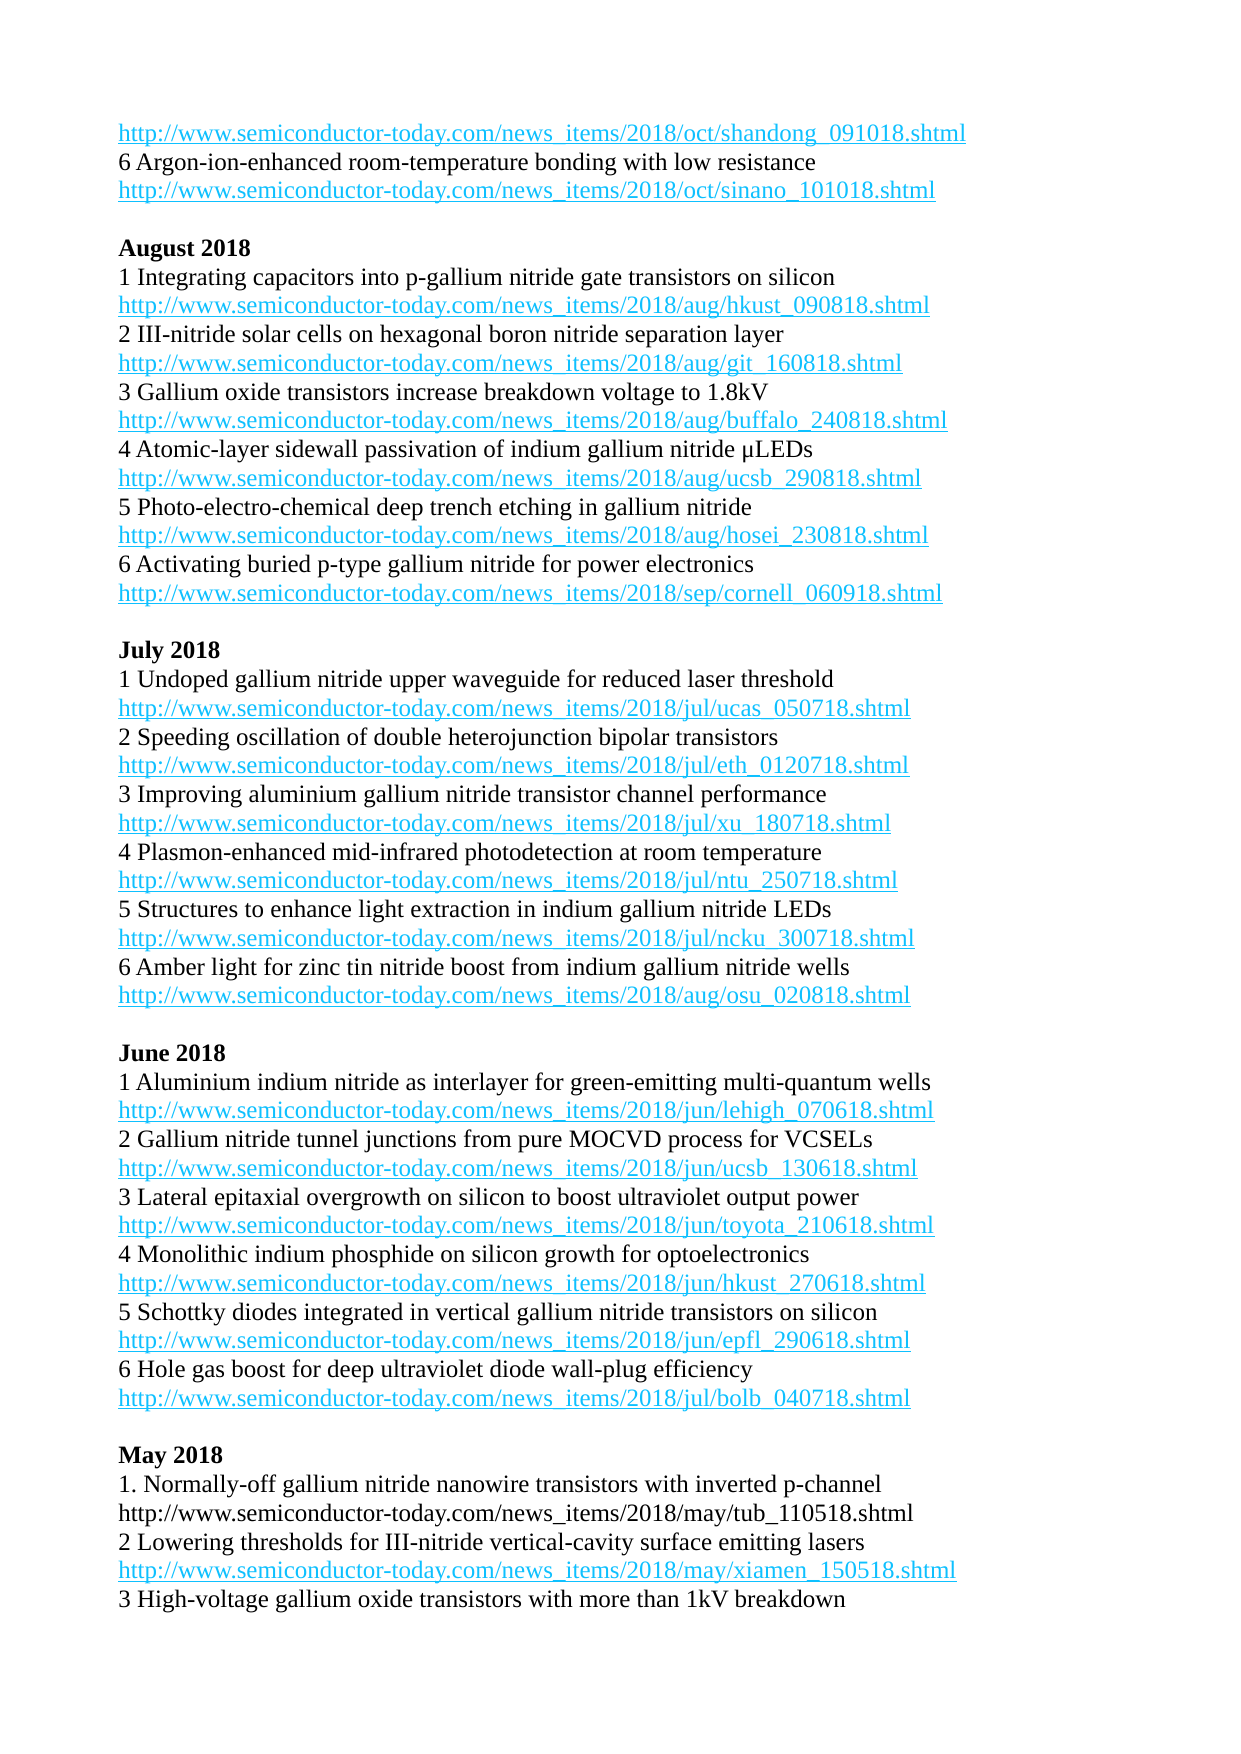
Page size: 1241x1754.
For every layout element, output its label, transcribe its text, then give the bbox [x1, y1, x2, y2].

text 3 Gallium oxide transistors increase breakdown voltage to 1.8kV [118, 377, 1122, 406]
text 5 Structures to enhance light extraction in indium gallium nitride LEDs [118, 894, 1122, 923]
text 2 Speeding oscillation of double heterojunction bipolar transistors [118, 722, 1122, 751]
text 3 Improving aluminium gallium nitride transistor channel performance [118, 779, 1122, 808]
text July 2018 [118, 636, 1122, 664]
text http://www.semiconductor-today.com/news_items/2018/jul/ucas_050718.shtml [118, 693, 1122, 722]
text 1 Aluminium indium nitride as interlayer for green-emitting multi-quantum wells [118, 1067, 1122, 1096]
text http://www.semiconductor-today.com/news_items/2018/jun/ucsb_130618.shtml [118, 1153, 1122, 1182]
text http://www.semiconductor-today.com/news_items/2018/jun/lehigh_070618.shtml [118, 1096, 1122, 1124]
text 6 Activating buried p-type gallium nitride for power electronics [118, 549, 1122, 578]
text June 2018 [118, 1038, 1122, 1067]
text 1 Undoped gallium nitride upper waveguide for reduced laser threshold [118, 664, 1122, 693]
text http://www.semiconductor-today.com/news_items/2018/sep/cornell_060918.shtml [118, 578, 1122, 607]
text 6 Amber light for zinc tin nitride boost from indium gallium nitride wells [118, 952, 1122, 981]
text http://www.semiconductor-today.com/news_items/2018/oct/sinano_101018.shtml [118, 176, 1122, 204]
text http://www.semiconductor-today.com/news_items/2018/jul/ncku_300718.shtml [118, 923, 1122, 952]
text 6 Argon-ion-enhanced room-temperature bonding with low resistance [118, 147, 1122, 176]
text 3 High-voltage gallium oxide transistors with more than 1kV breakdown [118, 1584, 1122, 1613]
text http://www.semiconductor-today.com/news_items/2018/jun/toyota_210618.shtml [118, 1211, 1122, 1239]
text http://www.semiconductor-today.com/news_items/2018/aug/git_160818.shtml [118, 348, 1122, 377]
text http://www.semiconductor-today.com/news_items/2018/aug/hosei_230818.shtml [118, 521, 1122, 549]
text http://www.semiconductor-today.com/news_items/2018/jul/eth_0120718.shtml [118, 751, 1122, 779]
text 5 Schottky diodes integrated in vertical gallium nitride transistors on silicon [118, 1297, 1122, 1326]
text http://www.semiconductor-today.com/news_items/2018/may/xiamen_150518.shtml [118, 1556, 1122, 1584]
text 1 Integrating capacitors into p-gallium nitride gate transistors on silicon [118, 262, 1122, 291]
text http://www.semiconductor-today.com/news_items/2018/may/tub_110518.shtml [118, 1498, 1122, 1527]
text 1. Normally-off gallium nitride nanowire transistors with inverted p-channel [118, 1469, 1122, 1498]
text 4 Atomic-layer sidewall passivation of indium gallium nitride μLEDs [118, 434, 1122, 463]
text 4 Plasmon-enhanced mid-infrared photodetection at room temperature [118, 837, 1122, 866]
text http://www.semiconductor-today.com/news_items/2018/aug/osu_020818.shtml [118, 981, 1122, 1009]
text http://www.semiconductor-today.com/news_items/2018/jun/hkust_270618.shtml [118, 1268, 1122, 1297]
text http://www.semiconductor-today.com/news_items/2018/oct/shandong_091018.shtml [118, 118, 1122, 147]
text http://www.semiconductor-today.com/news_items/2018/jun/epfl_290618.shtml [118, 1326, 1122, 1354]
text 4 Monolithic indium phosphide on silicon growth for optoelectronics [118, 1239, 1122, 1268]
text 6 Hole gas boost for deep ultraviolet diode wall-plug efficiency [118, 1354, 1122, 1383]
text 3 Lateral epitaxial overgrowth on silicon to boost ultraviolet output power [118, 1182, 1122, 1211]
text http://www.semiconductor-today.com/news_items/2018/jul/ntu_250718.shtml [118, 866, 1122, 894]
text http://www.semiconductor-today.com/news_items/2018/jul/xu_180718.shtml [118, 808, 1122, 837]
text 2 III-nitride solar cells on hexagonal boron nitride separation layer [118, 319, 1122, 348]
text http://www.semiconductor-today.com/news_items/2018/aug/hkust_090818.shtml [118, 291, 1122, 319]
text August 2018 [118, 233, 1122, 262]
text http://www.semiconductor-today.com/news_items/2018/aug/buffalo_240818.shtml [118, 406, 1122, 434]
text 5 Photo-electro-chemical deep trench etching in gallium nitride [118, 492, 1122, 521]
text 2 Lowering thresholds for III-nitride vertical-cavity surface emitting lasers [118, 1527, 1122, 1556]
text http://www.semiconductor-today.com/news_items/2018/jul/bolb_040718.shtml [118, 1383, 1122, 1412]
text http://www.semiconductor-today.com/news_items/2018/aug/ucsb_290818.shtml [118, 463, 1122, 492]
text 2 Gallium nitride tunnel junctions from pure MOCVD process for VCSELs [118, 1124, 1122, 1153]
text May 2018 [118, 1441, 1122, 1469]
